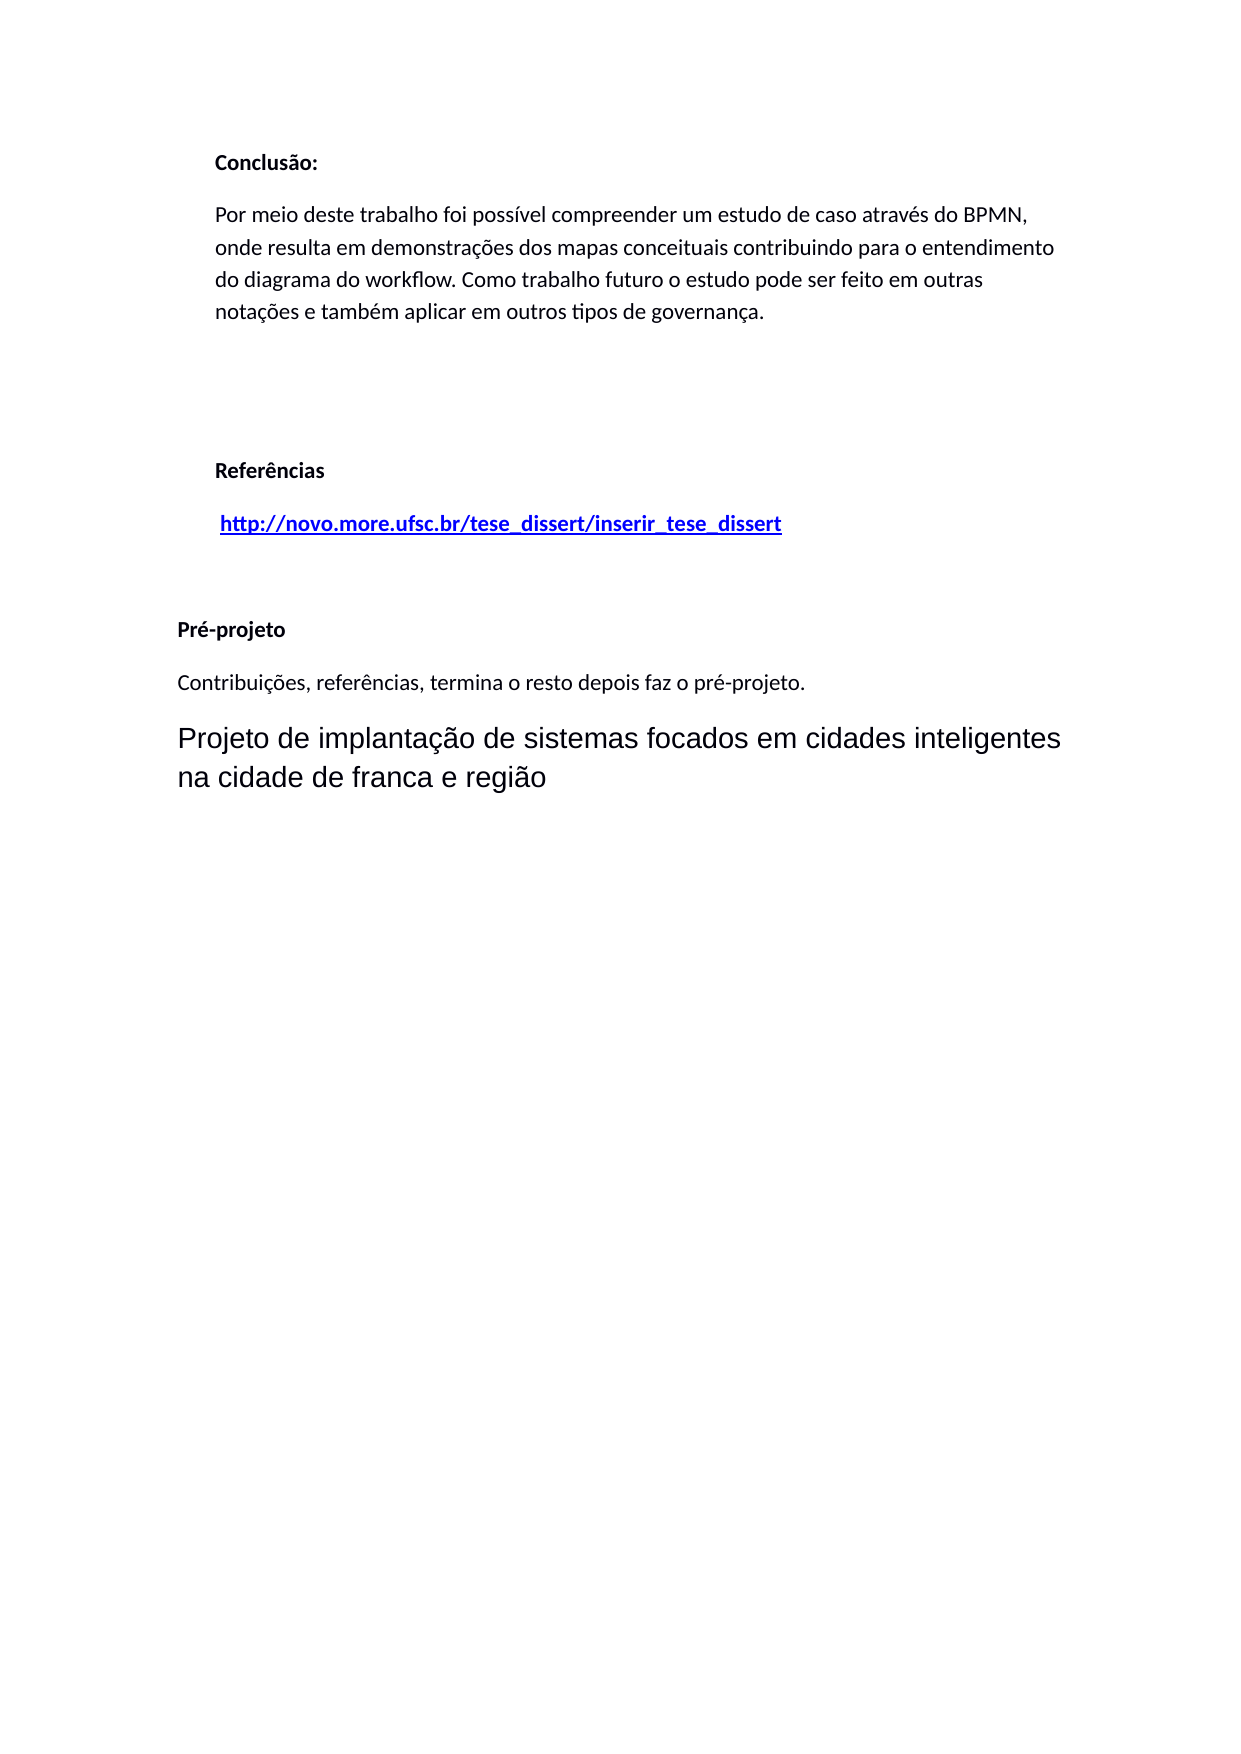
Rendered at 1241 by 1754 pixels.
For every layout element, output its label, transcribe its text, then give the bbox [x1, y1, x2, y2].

text Pré-projeto [177, 615, 1063, 643]
text Conclusão: [215, 148, 1063, 176]
text Por meio deste trabalho foi possível compreender um estudo de caso através do BPMN, onde resulta em demonstrações dos mapas conceituais contribuindo para o entendimento do diagrama do workflow. Como trabalho futuro o estudo pode ser feito em outras notações e também aplicar em outros tipos de governança. [215, 201, 1063, 325]
text Referências [215, 456, 1063, 484]
text Contribuições, referências, termina o resto depois faz o pré-projeto. [177, 668, 1063, 696]
text http://novo.more.ufsc.br/tese_dissert/inserir_tese_dissert [215, 509, 1063, 537]
subtitle Projeto de implantação de sistemas focados em cidades inteligentes na cidade de franca e região [177, 721, 1063, 793]
